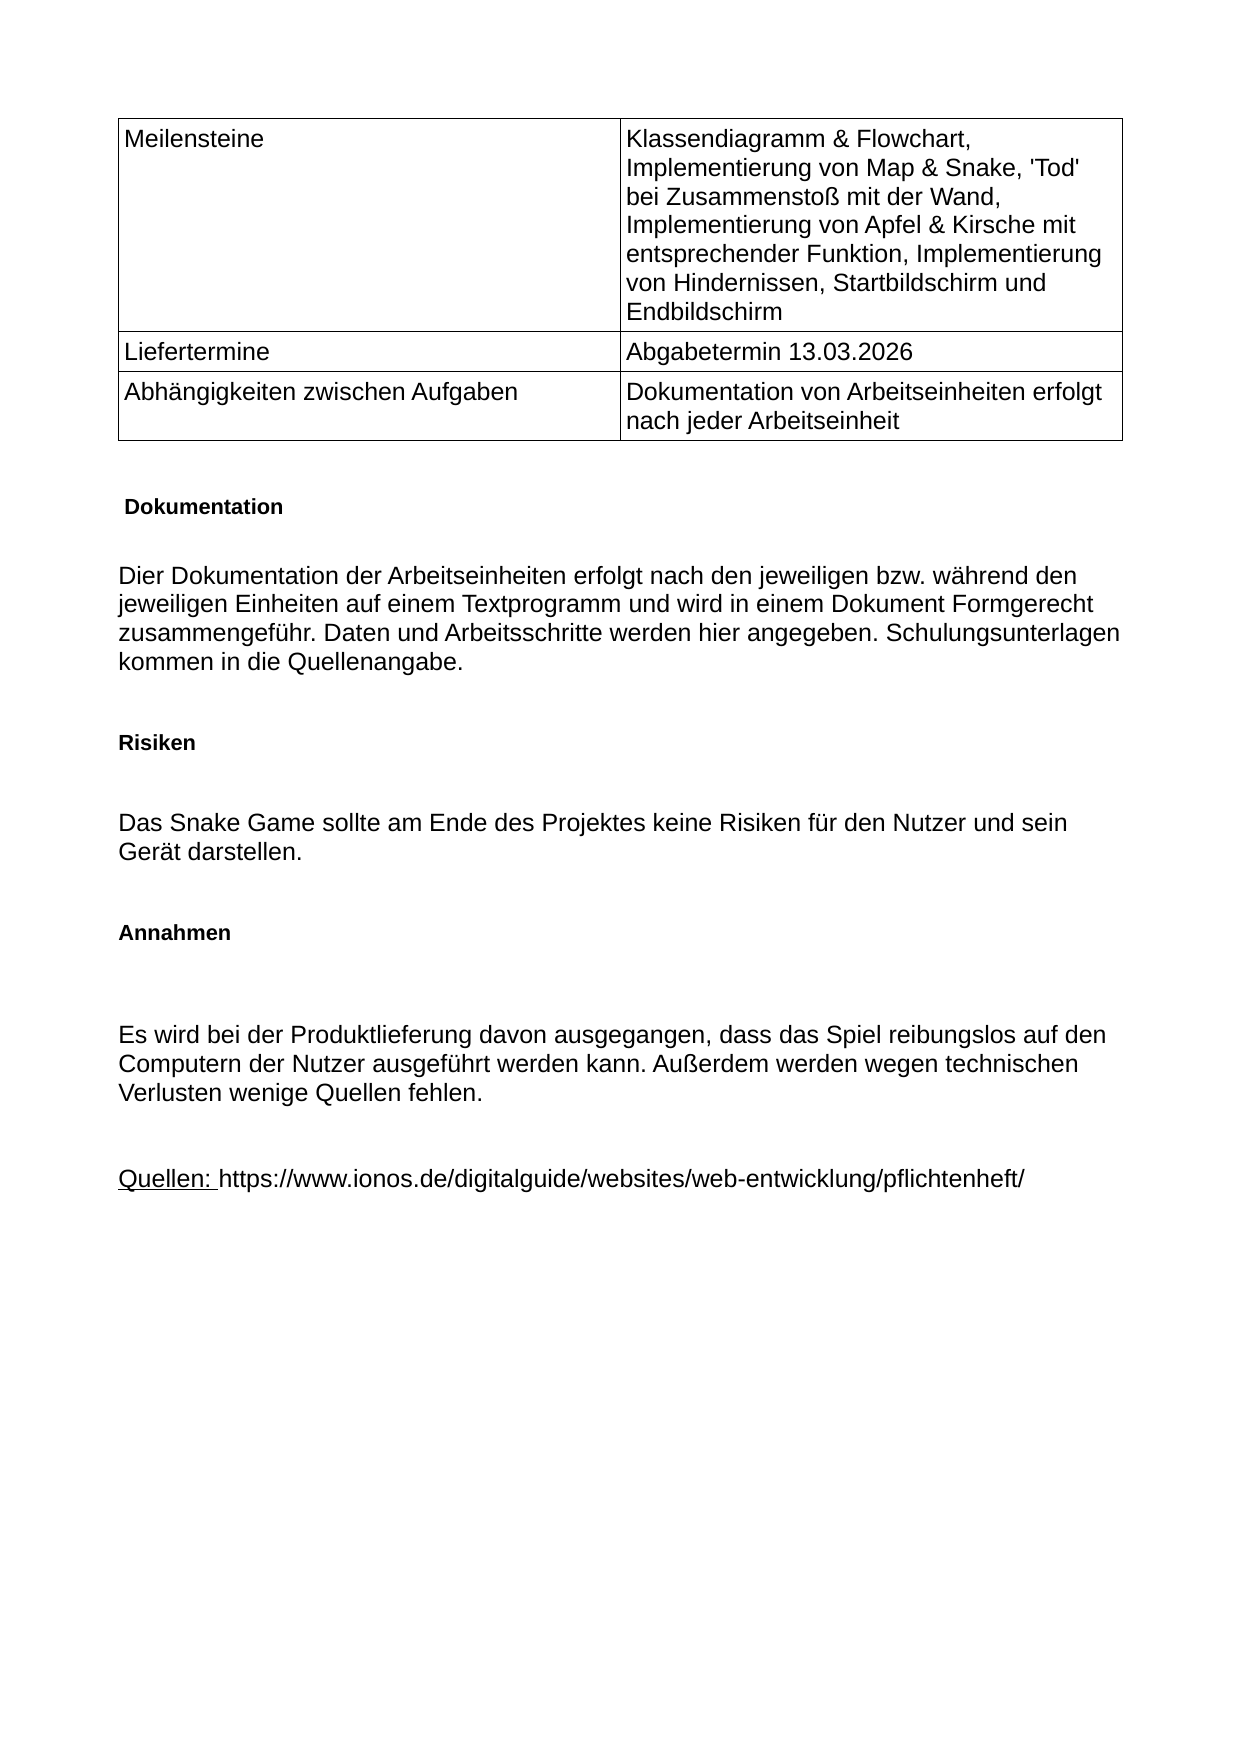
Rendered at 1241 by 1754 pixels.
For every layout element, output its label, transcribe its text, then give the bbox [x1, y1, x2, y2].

subtitle Dokumentation [118, 494, 1122, 519]
text Quellen: https://www.ionos.de/digitalguide/websites/web-entwicklung/pflichtenheft/ [118, 1164, 1122, 1192]
text Es wird bei der Produktlieferung davon ausgegangen, dass das Spiel reibungslos auf den Computern der Nutzer ausgeführt werden kann. Außerdem werden wegen technischen Verlusten wenige Quellen fehlen. [118, 1020, 1122, 1106]
subtitle Annahmen [118, 919, 1122, 945]
table_cell Abhängigkeiten zwischen Aufgaben [119, 372, 620, 440]
subtitle Risiken [118, 729, 1122, 754]
table_header Meilensteine [119, 119, 620, 331]
table_header Klassendiagramm & Flowchart, Implementierung von Map & Snake, 'Tod' bei Zusammenstoß mit der Wand, Implementierung von Apfel & Kirsche mit entsprechender Funktion, Implementierung von Hindernissen, Startbildschirm und Endbildschirm [621, 119, 1122, 331]
table_cell Liefertermine [119, 332, 620, 371]
text Dier Dokumentation der Arbeitseinheiten erfolgt nach den jeweiligen bzw. während den jeweiligen Einheiten auf einem Textprogramm und wird in einem Dokument Formgerecht zusammengeführ. Daten und Arbeitsschritte werden hier angegeben. Schulungsunterlagen kommen in die Quellenangabe. [118, 561, 1122, 676]
table_cell Abgabetermin 13.03.2026 [621, 332, 1122, 371]
text Das Snake Game sollte am Ende des Projektes keine Risiken für den Nutzer und sein Gerät darstellen. [118, 808, 1122, 866]
table_cell Dokumentation von Arbeitseinheiten erfolgt nach jeder Arbeitseinheit [621, 372, 1122, 440]
